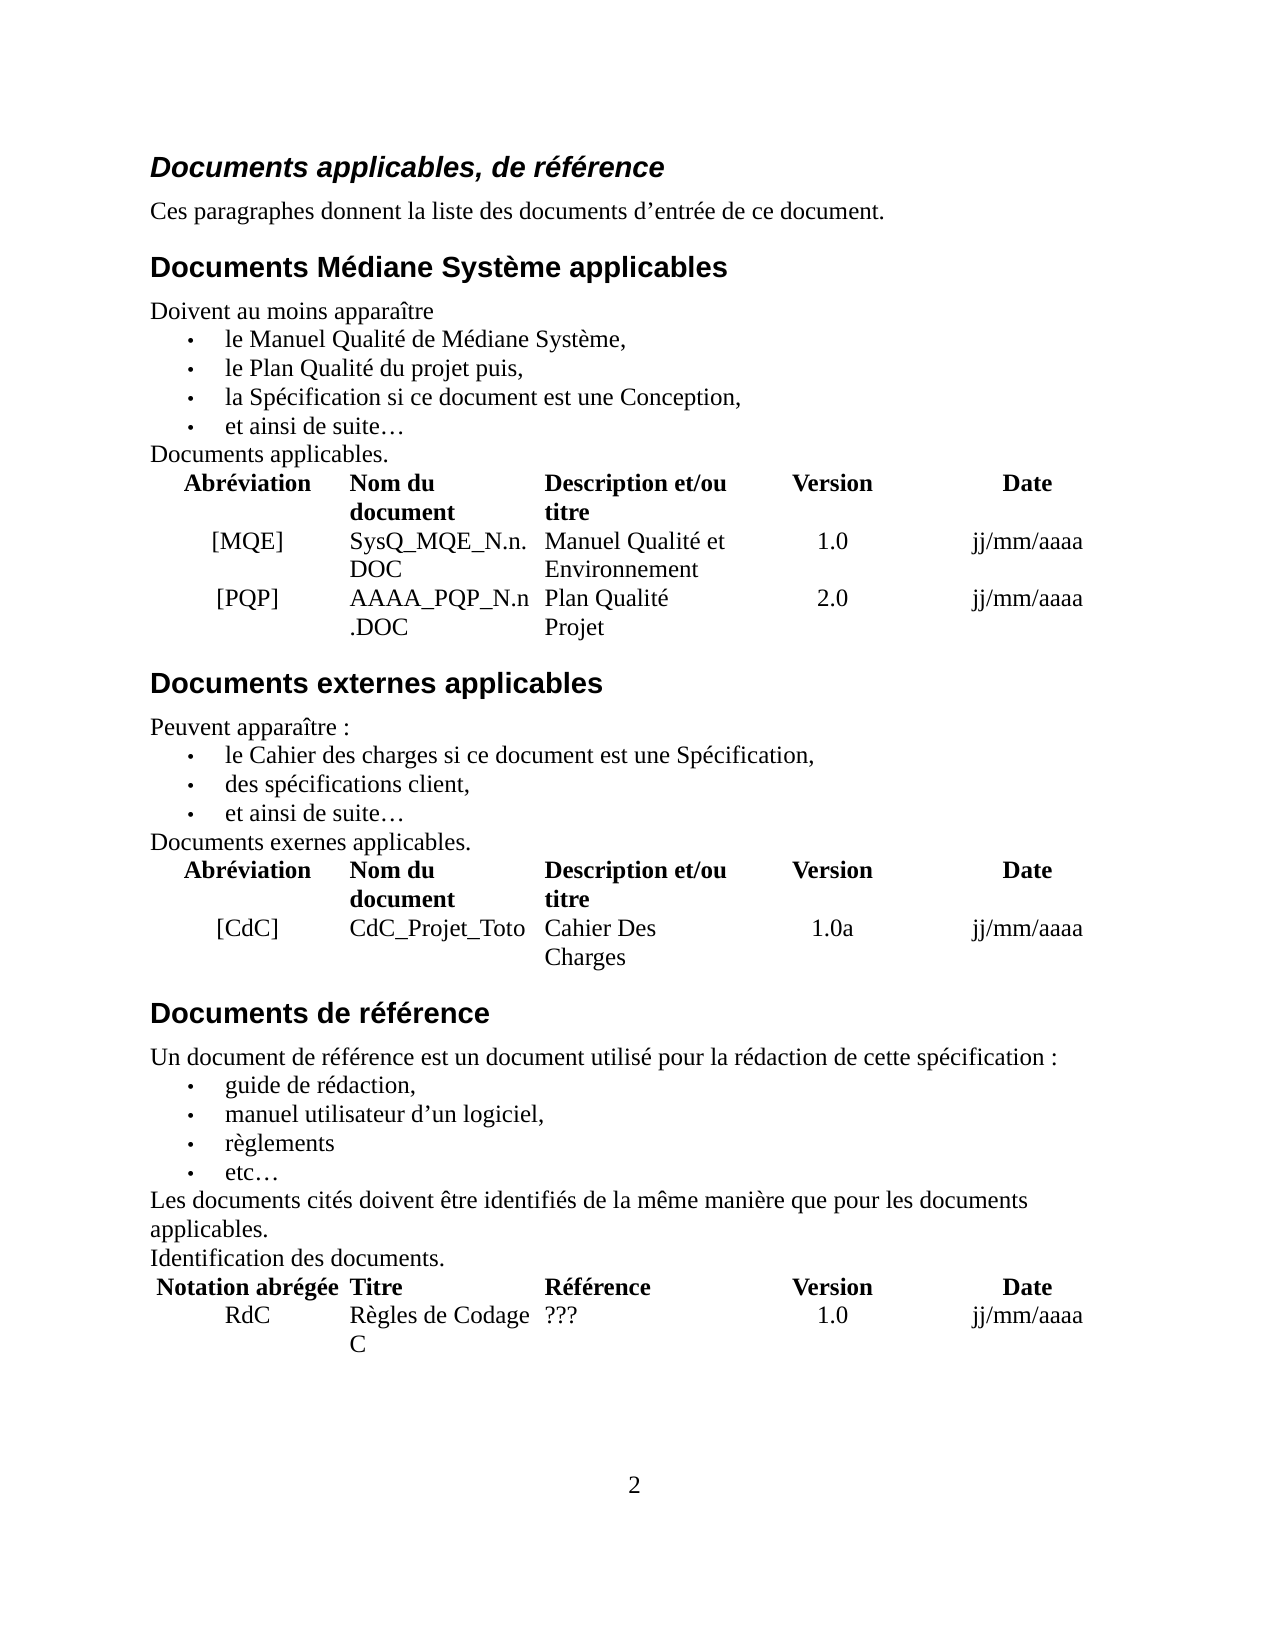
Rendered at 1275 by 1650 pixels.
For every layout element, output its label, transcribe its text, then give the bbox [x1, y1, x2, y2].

table_cell Cahier Des Charges [540, 913, 735, 971]
table_header Notation abrégée [150, 1272, 345, 1300]
table_header Abréviation [150, 468, 345, 526]
table_header Date [930, 1272, 1125, 1300]
table_cell ??? [540, 1300, 735, 1358]
table_header Référence [540, 1272, 735, 1300]
table_cell [PQP] [150, 583, 345, 641]
list le Manuel Qualité de Médiane Système, [187, 324, 1125, 353]
table_header Titre [345, 1272, 540, 1300]
table_cell 1.0a [735, 913, 930, 971]
subtitle Documents externes applicables [150, 666, 1125, 699]
table_cell CdC_Projet_Toto [345, 913, 540, 971]
list le Cahier des charges si ce document est une Spécification, [187, 741, 1125, 769]
table_cell 2.0 [735, 583, 930, 641]
table_cell [CdC] [150, 913, 345, 971]
text Doivent au moins apparaître [150, 296, 1125, 324]
table_header Description et/ou titre [540, 468, 735, 526]
list etc… [187, 1157, 1125, 1185]
text Identification des documents. [150, 1243, 1125, 1272]
text Un document de référence est un document utilisé pour la rédaction de cette spécification : [150, 1042, 1125, 1070]
table_cell jj/mm/aaaa [930, 526, 1125, 583]
subtitle Documents Médiane Système applicables [150, 250, 1125, 283]
table_cell AAAA_PQP_N.n.DOC [345, 583, 540, 641]
list et ainsi de suite… [187, 411, 1125, 439]
table_cell [MQE] [150, 526, 345, 583]
table_header Version [735, 468, 930, 526]
text Ces paragraphes donnent la liste des documents d’entrée de ce document. [150, 196, 1125, 225]
subtitle Documents de référence [150, 996, 1125, 1029]
list des spécifications client, [187, 769, 1125, 798]
table_header Version [735, 1272, 930, 1300]
list règlements [187, 1128, 1125, 1157]
table_cell Règles de Codage C [345, 1300, 540, 1358]
list le Plan Qualité du projet puis, [187, 353, 1125, 382]
text Les documents cités doivent être identifiés de la même manière que pour les documents applicables. [150, 1185, 1125, 1243]
list et ainsi de suite… [187, 798, 1125, 827]
table_header Date [930, 468, 1125, 526]
list la Spécification si ce document est une Conception, [187, 382, 1125, 411]
list guide de rédaction, [187, 1070, 1125, 1099]
table_cell RdC [150, 1300, 345, 1358]
text Peuvent apparaître : [150, 712, 1125, 741]
table_cell jj/mm/aaaa [930, 913, 1125, 971]
table_header Abréviation [150, 856, 345, 913]
table_header Nom du document [345, 856, 540, 913]
table_header Version [735, 856, 930, 913]
table_cell Manuel Qualité et Environnement [540, 526, 735, 583]
text Documents exernes applicables. [150, 827, 1125, 856]
table_cell Plan Qualité Projet [540, 583, 735, 641]
table_cell 1.0 [735, 526, 930, 583]
table_header Description et/ou titre [540, 856, 735, 913]
text Documents applicables. [150, 439, 1125, 468]
subtitle Documents applicables, de référence [150, 150, 1125, 183]
list manuel utilisateur d’un logiciel, [187, 1099, 1125, 1128]
table_cell jj/mm/aaaa [930, 583, 1125, 641]
table_header Nom du document [345, 468, 540, 526]
table_cell jj/mm/aaaa [930, 1300, 1125, 1358]
table_cell 1.0 [735, 1300, 930, 1358]
table_cell SysQ_MQE_N.n.DOC [345, 526, 540, 583]
table_header Date [930, 856, 1125, 913]
